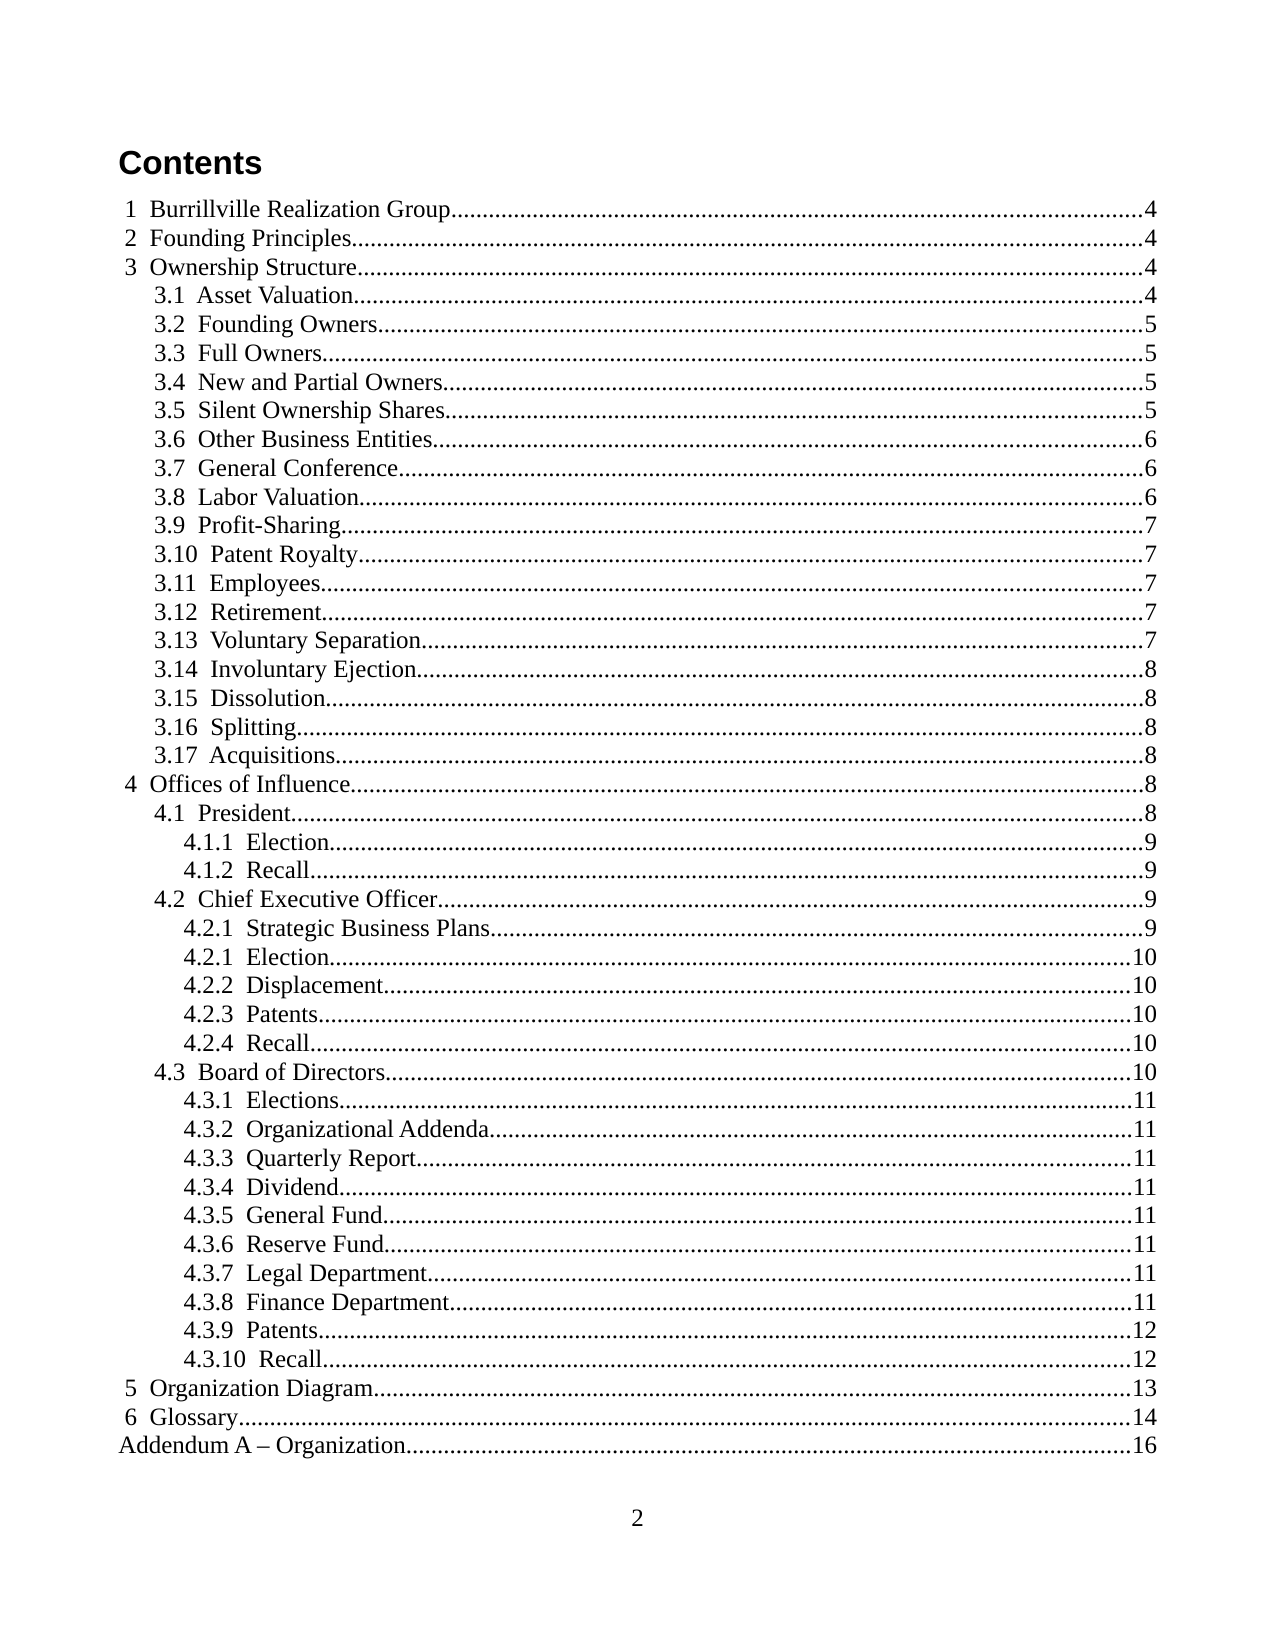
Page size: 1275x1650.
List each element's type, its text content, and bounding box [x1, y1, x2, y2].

text 4.3.5 General Fund 11 [177, 1200, 1157, 1229]
text 4.2 Chief Executive Officer 9 [148, 884, 1157, 913]
text 3.4 New and Partial Owners 5 [148, 367, 1157, 395]
text 3.12 Retirement 7 [148, 597, 1157, 625]
text 3.1 Asset Valuation 4 [148, 280, 1157, 309]
text 3 Ownership Structure 4 [118, 252, 1157, 280]
text 4.2.4 Recall 10 [177, 1028, 1157, 1057]
text 4.3.2 Organizational Addenda 11 [177, 1114, 1157, 1143]
subtitle Contents [118, 143, 1157, 182]
text 4.2.1 Strategic Business Plans 9 [177, 913, 1157, 942]
text 3.2 Founding Owners 5 [148, 309, 1157, 338]
text 4.2.2 Displacement 10 [177, 970, 1157, 999]
text 4.3.9 Patents 12 [177, 1315, 1157, 1344]
text 3.14 Involuntary Ejection 8 [148, 654, 1157, 683]
text 4.1.2 Recall 9 [177, 855, 1157, 884]
text 4.3.6 Reserve Fund 11 [177, 1229, 1157, 1258]
text Addendum A – Organization 16 [118, 1430, 1157, 1459]
text 3.9 Profit-Sharing 7 [148, 510, 1157, 539]
text 4.3.8 Finance Department 11 [177, 1287, 1157, 1315]
text 4.1 President 8 [148, 798, 1157, 827]
text 4.2.3 Patents 10 [177, 999, 1157, 1028]
text 3.6 Other Business Entities 6 [148, 424, 1157, 453]
text 4.3.3 Quarterly Report 11 [177, 1143, 1157, 1172]
text 3.16 Splitting 8 [148, 712, 1157, 740]
text 3.15 Dissolution 8 [148, 683, 1157, 712]
text 4.3.1 Elections 11 [177, 1085, 1157, 1114]
text 3.7 General Conference 6 [148, 453, 1157, 482]
text 3.5 Silent Ownership Shares 5 [148, 395, 1157, 424]
text 4 Offices of Influence 8 [118, 769, 1157, 798]
text 1 Burrillville Realization Group 4 [118, 194, 1157, 223]
text 4.3 Board of Directors 10 [148, 1057, 1157, 1085]
text 5 Organization Diagram 13 [118, 1373, 1157, 1402]
text 4.3.10 Recall 12 [177, 1344, 1157, 1373]
text 6 Glossary 14 [118, 1402, 1157, 1430]
text 3.13 Voluntary Separation 7 [148, 625, 1157, 654]
text 4.2.1 Election 10 [177, 942, 1157, 970]
text 2 Founding Principles 4 [118, 223, 1157, 252]
text 3.8 Labor Valuation 6 [148, 482, 1157, 510]
text 3.10 Patent Royalty 7 [148, 539, 1157, 568]
text 4.1.1 Election 9 [177, 827, 1157, 855]
text 3.17 Acquisitions 8 [148, 740, 1157, 769]
text 4.3.4 Dividend 11 [177, 1172, 1157, 1200]
text 4.3.7 Legal Department 11 [177, 1258, 1157, 1287]
text 3.3 Full Owners 5 [148, 338, 1157, 367]
text 3.11 Employees 7 [148, 568, 1157, 597]
